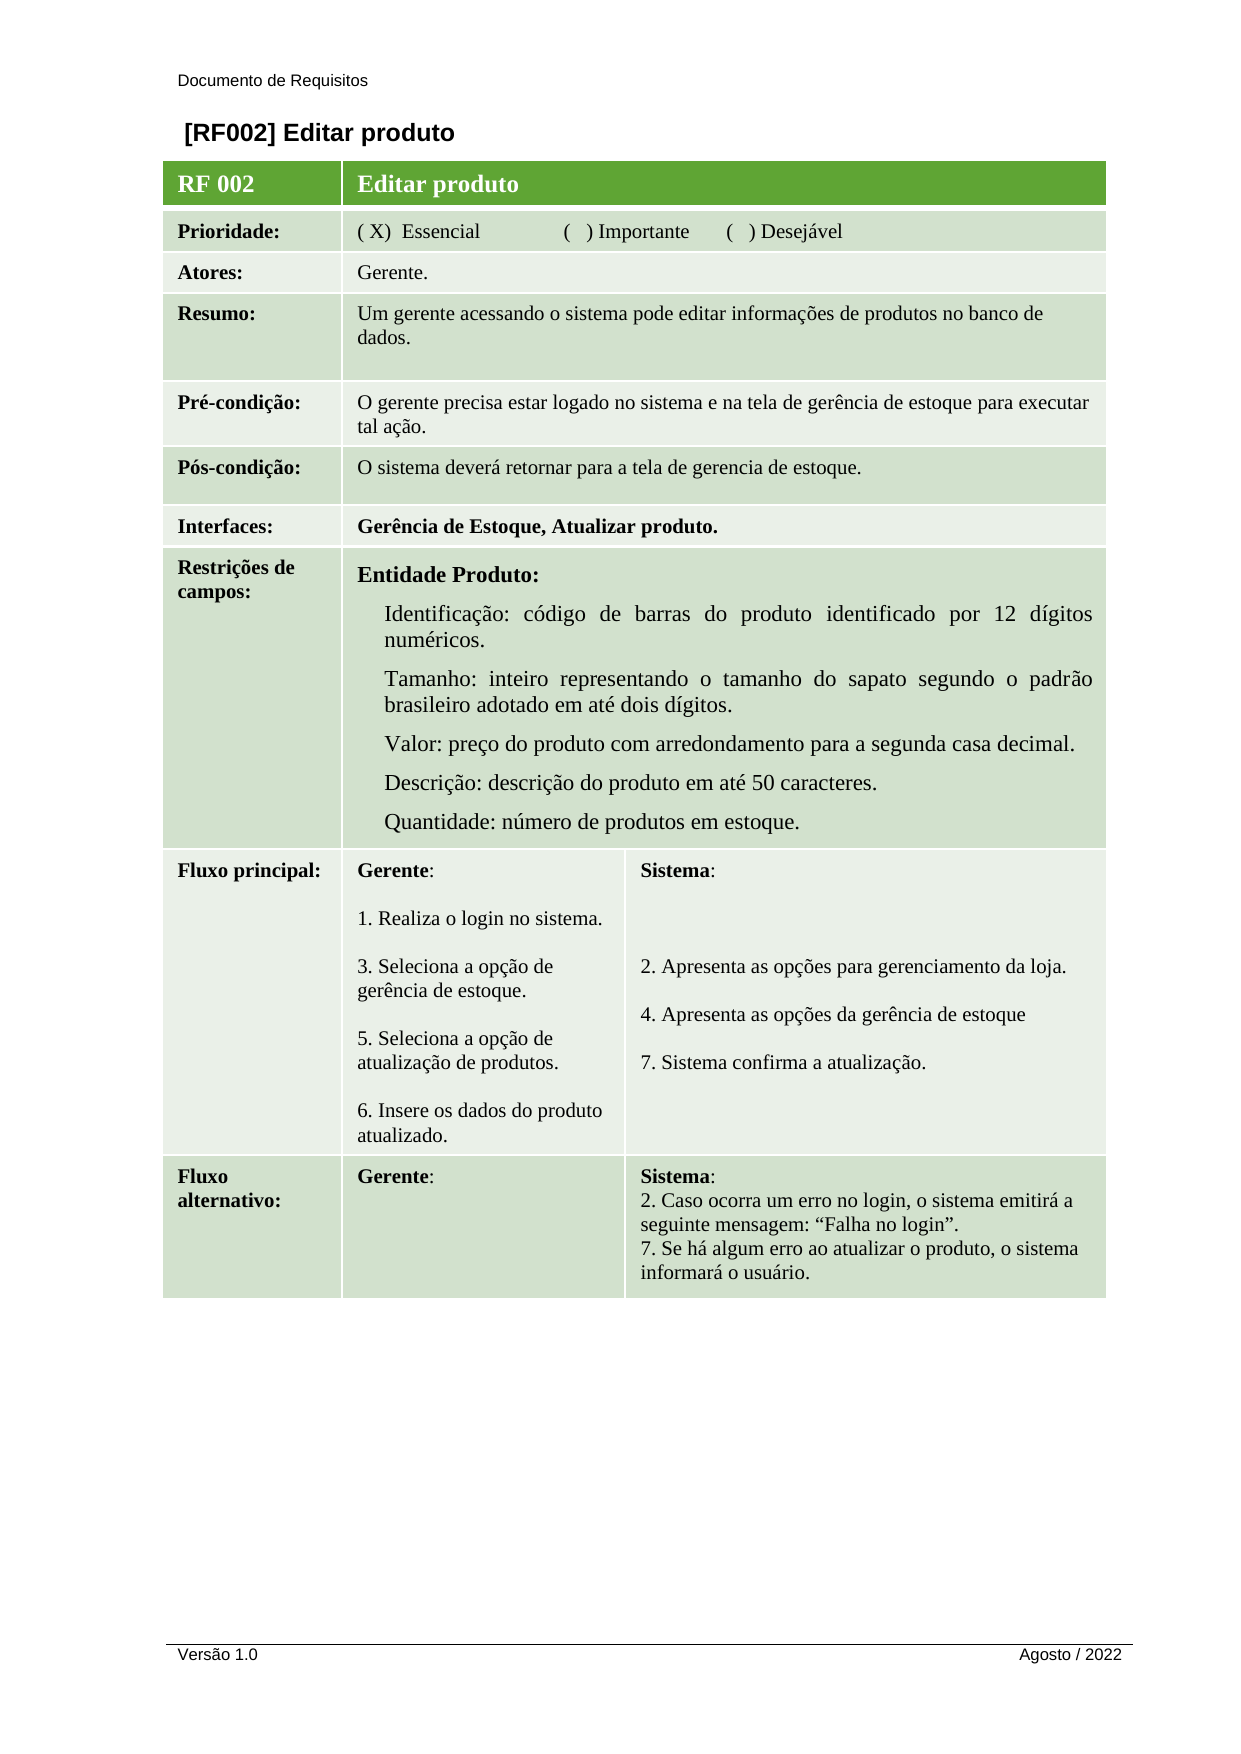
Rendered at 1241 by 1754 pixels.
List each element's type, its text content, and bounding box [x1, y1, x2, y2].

table_cell Resumo: [163, 294, 341, 380]
table_cell O sistema deverá retornar para a tela de gerencia de estoque. [343, 447, 1106, 504]
text [RF002] Editar produto [177, 118, 1063, 147]
table_cell Um gerente acessando o sistema pode editar informações de produtos no banco de dados. [343, 294, 1106, 380]
table_cell Pré-condição: [163, 382, 341, 445]
table_cell Gerência de Estoque, Atualizar produto. [343, 506, 1106, 545]
table_cell Pós-condição: [163, 447, 341, 504]
table_cell Interfaces: [163, 506, 341, 545]
table_header Editar produto [343, 161, 1106, 205]
table_cell Gerente: [343, 1156, 624, 1298]
table_cell Gerente: 1. Realiza o login no sistema. 3. Seleciona a opção de gerência de estoque. 5. Seleciona a opção de atualização de produtos. 6. Insere os dados do produto atualizado. [343, 850, 624, 1154]
table_cell Gerente. [343, 253, 1106, 292]
table_cell Sistema: 2. Caso ocorra um erro no login, o sistema emitirá a seguinte mensagem: “Falha no login”. 7. Se há algum erro ao atualizar o produto, o sistema informará o usuário. [626, 1156, 1106, 1298]
table_cell Prioridade: [163, 211, 341, 251]
table_cell Fluxo alternativo: [163, 1156, 341, 1298]
table_cell Restrições de campos: [163, 548, 341, 848]
table_cell ( X) Essencial ( ) Importante ( ) Desejável [343, 211, 1106, 251]
table_header RF 002 [163, 161, 341, 205]
table_cell Atores: [163, 253, 341, 292]
table_cell Fluxo principal: [163, 850, 341, 1154]
table_cell Sistema: 2. Apresenta as opções para gerenciamento da loja. 4. Apresenta as opções da gerência de estoque 7. Sistema confirma a atualização. [626, 850, 1106, 1154]
table_cell O gerente precisa estar logado no sistema e na tela de gerência de estoque para executar tal ação. [343, 382, 1106, 445]
table_cell Entidade Produto: Identificação: código de barras do produto identificado por 12 dígitos numéricos. Tamanho: inteiro representando o tamanho do sapato segundo o padrão brasileiro adotado em até dois dígitos. Valor: preço do produto com arredondamento para a segunda casa decimal. Descrição: descrição do produto em até 50 caracteres. Quantidade: número de produtos em estoque. [343, 548, 1106, 848]
